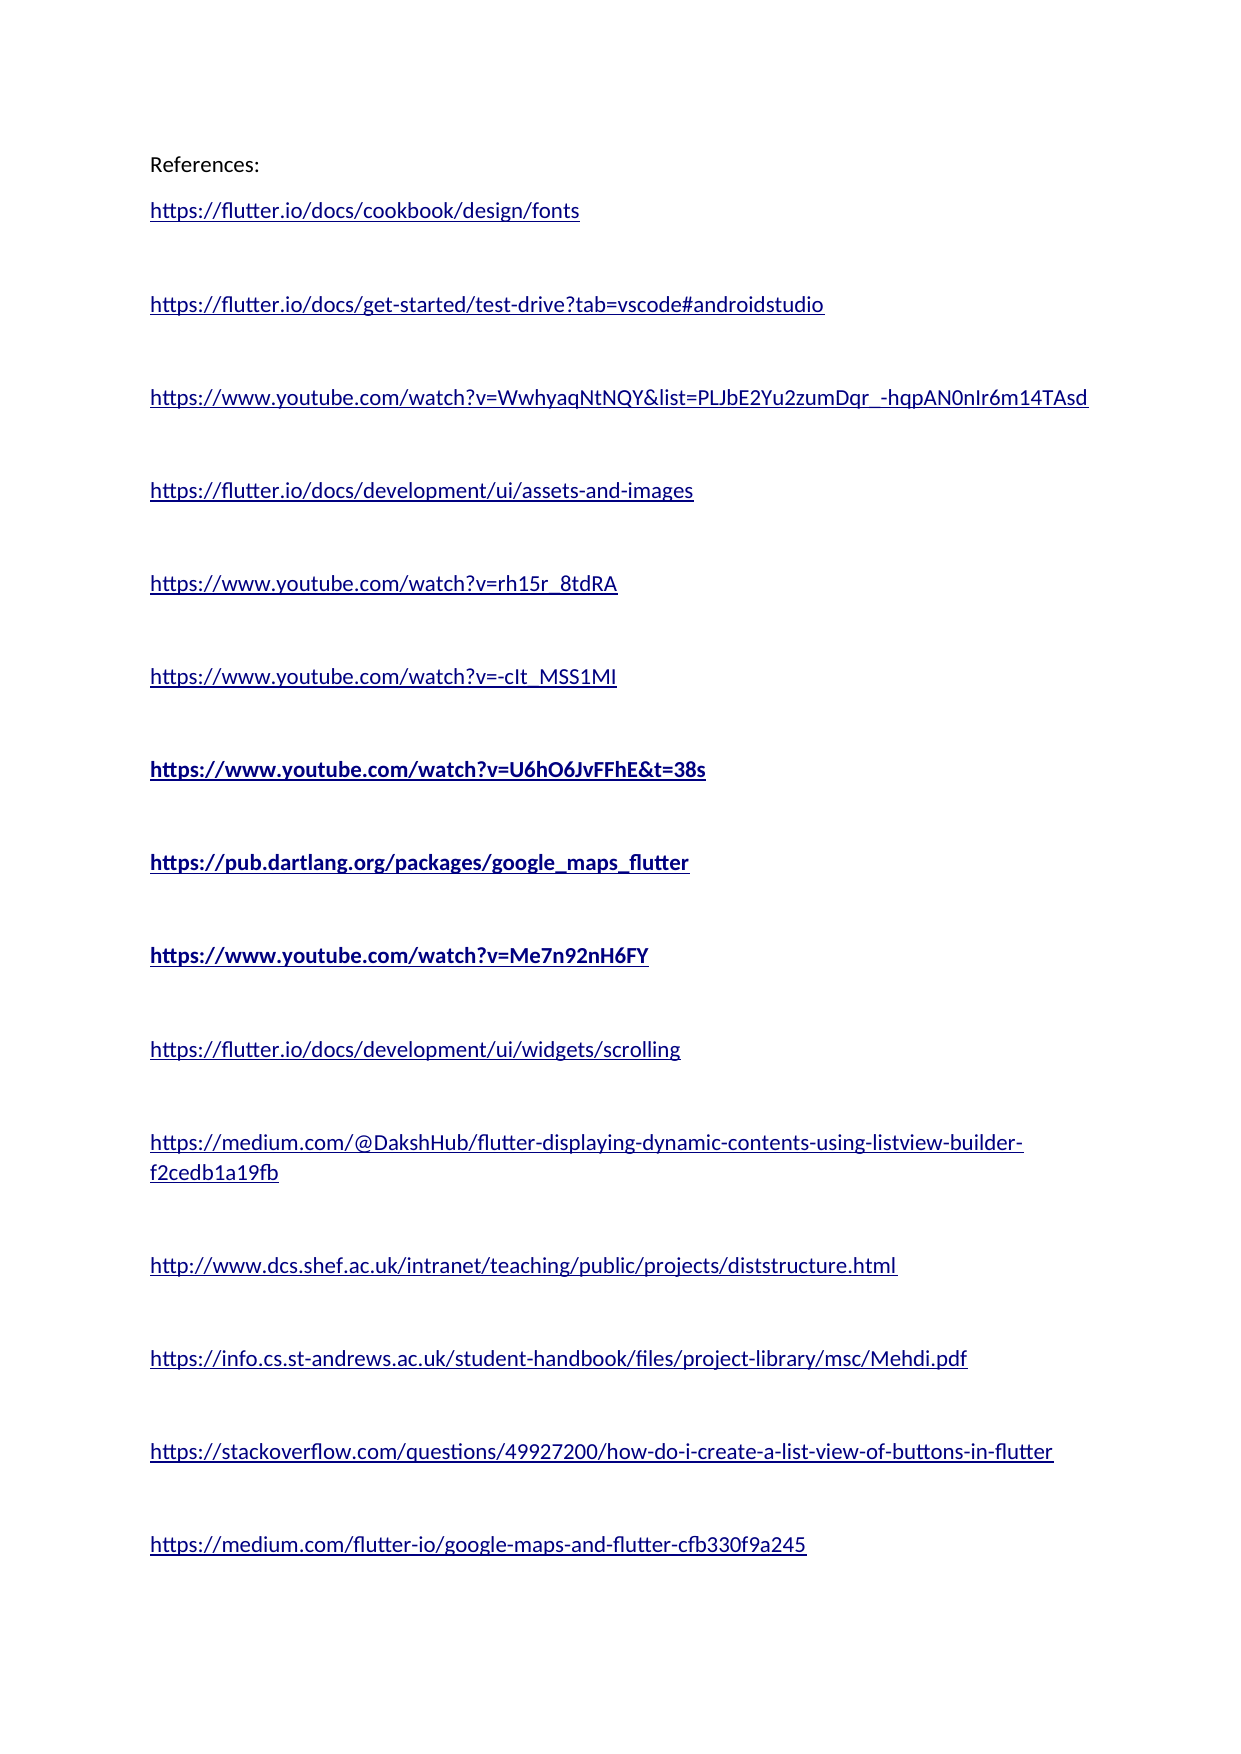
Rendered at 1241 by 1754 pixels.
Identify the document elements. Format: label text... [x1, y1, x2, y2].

text https://www.youtube.com/watch?v=WwhyaqNtNQY&list=PLJbE2Yu2zumDqr_-hqpAN0nIr6m14TAsd [150, 383, 1090, 411]
text https://flutter.io/docs/cookbook/design/fonts [150, 197, 1090, 224]
text https://flutter.io/docs/get-started/test-drive?tab=vscode#androidstudio [150, 290, 1090, 318]
text https://www.youtube.com/watch?v=U6hO6JvFFhE&t=38s [150, 755, 1090, 783]
text http://www.dcs.shef.ac.uk/intranet/teaching/public/projects/diststructure.html [150, 1251, 1090, 1279]
text https://www.youtube.com/watch?v=Me7n92nH6FY [150, 942, 1090, 969]
text https://www.youtube.com/watch?v=rh15r_8tdRA [150, 569, 1090, 597]
text https://www.youtube.com/watch?v=-cIt_MSS1MI [150, 662, 1090, 690]
text https://medium.com/flutter-io/google-maps-and-flutter-cfb330f9a245 [150, 1530, 1090, 1558]
text https://flutter.io/docs/development/ui/assets-and-images [150, 476, 1090, 504]
text https://medium.com/@DakshHub/flutter-displaying-dynamic-contents-using-listview-builder-f2cedb1a19fb [150, 1128, 1090, 1186]
text References: [150, 150, 1090, 178]
text https://info.cs.st-andrews.ac.uk/student-handbook/files/project-library/msc/Mehdi.pdf [150, 1344, 1090, 1372]
text https://flutter.io/docs/development/ui/widgets/scrolling [150, 1035, 1090, 1063]
text https://stackoverflow.com/questions/49927200/how-do-i-create-a-list-view-of-buttons-in-flutter [150, 1437, 1090, 1465]
text https://pub.dartlang.org/packages/google_maps_flutter [150, 848, 1090, 876]
